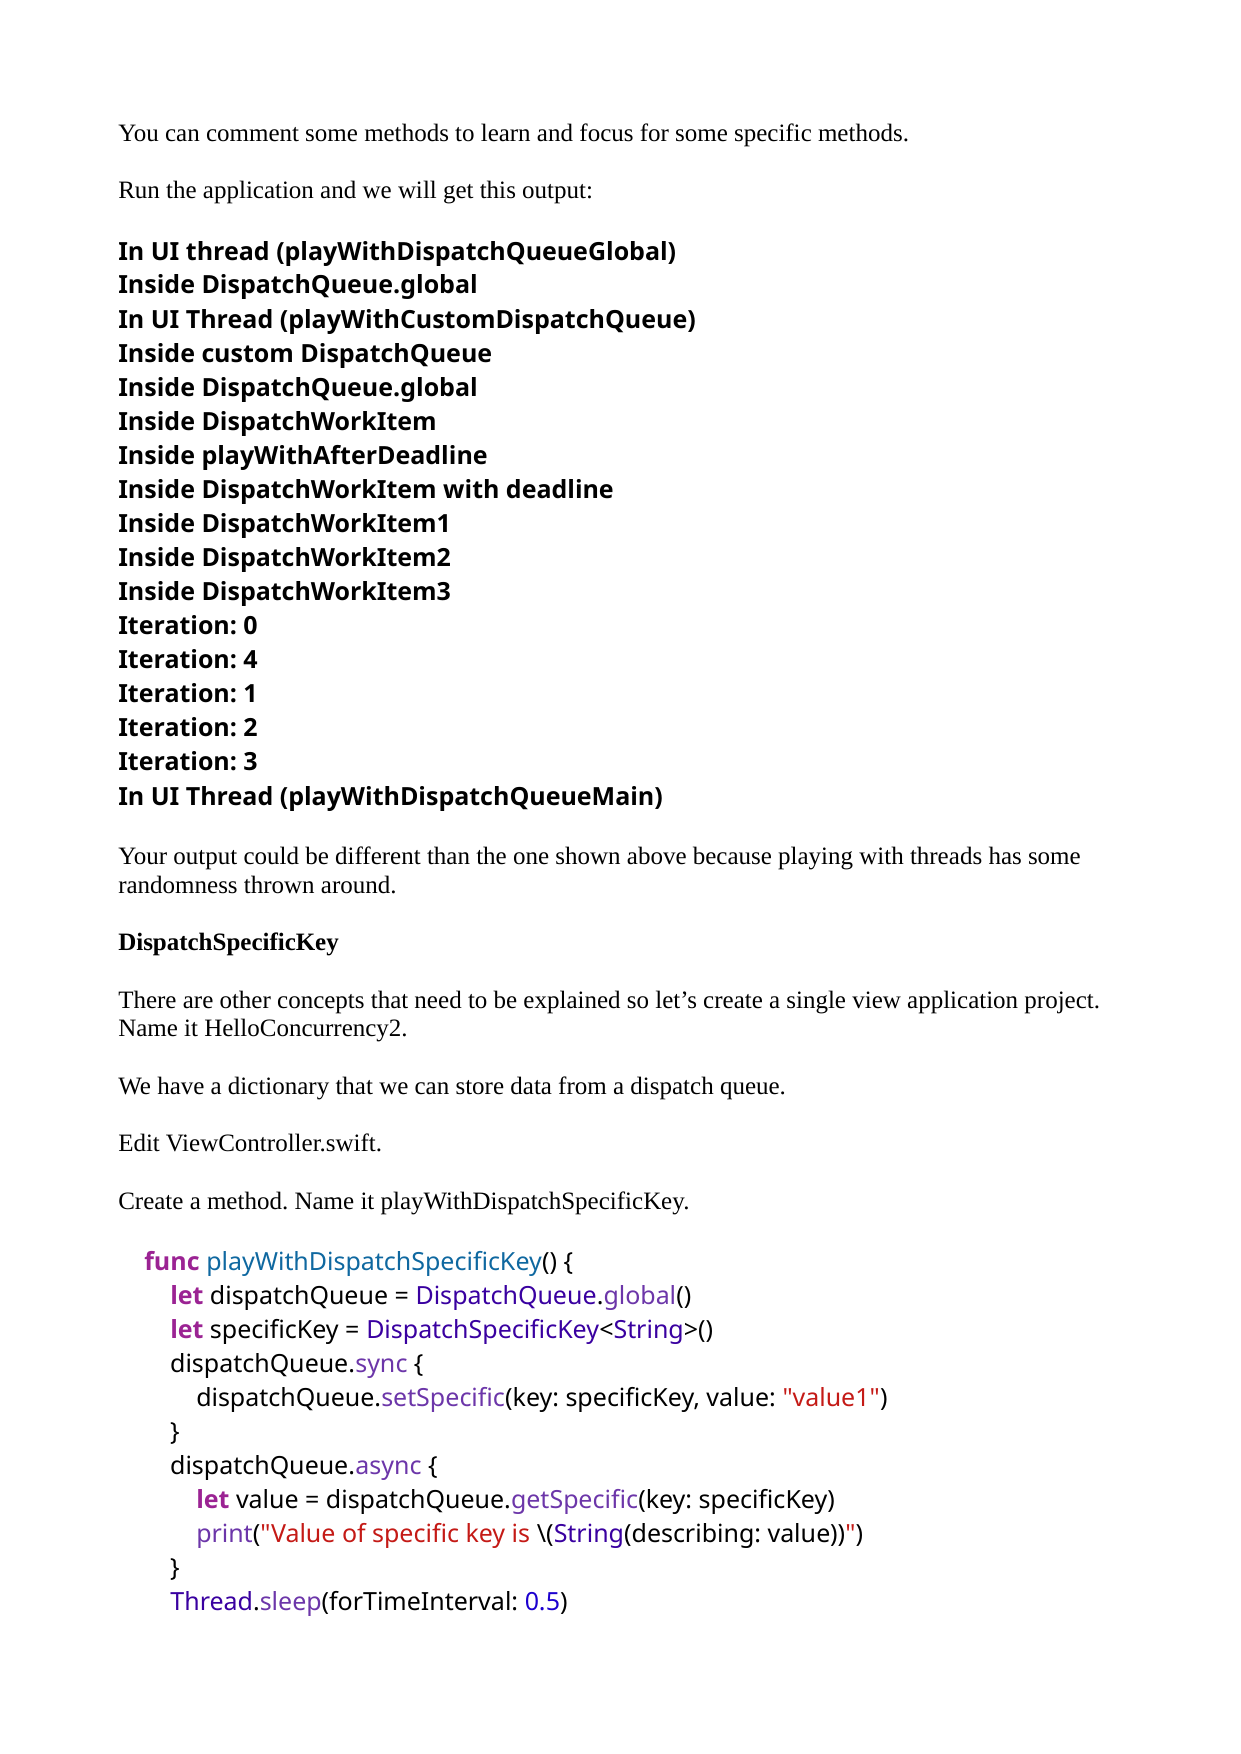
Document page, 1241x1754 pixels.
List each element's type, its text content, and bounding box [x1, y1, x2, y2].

text We have a dictionary that we can store data from a dispatch queue. [118, 1071, 1122, 1100]
text Inside DispatchQueue.global [118, 369, 1122, 403]
text You can comment some methods to learn and focus for some specific methods. [118, 118, 1122, 147]
text DispatchSpecificKey [118, 927, 1122, 956]
text Inside DispatchWorkItem2 [118, 540, 1122, 574]
text In UI Thread (playWithCustomDispatchQueue) [118, 301, 1122, 335]
text func playWithDispatchSpecificKey() { [118, 1243, 1122, 1277]
text Inside DispatchQueue.global [118, 267, 1122, 301]
text Create a method. Name it playWithDispatchSpecificKey. [118, 1186, 1122, 1215]
text Your output could be different than the one shown above because playing with threads has some randomness thrown around. [118, 841, 1122, 898]
text Edit ViewController.swift. [118, 1128, 1122, 1157]
text There are other concepts that need to be explained so let’s create a single view application project. Name it HelloConcurrency2. [118, 985, 1122, 1042]
text Inside DispatchWorkItem [118, 403, 1122, 437]
text Inside DispatchWorkItem3 [118, 574, 1122, 608]
text Inside DispatchWorkItem1 [118, 506, 1122, 540]
text In UI Thread (playWithDispatchQueueMain) [118, 778, 1122, 812]
text let value = dispatchQueue.getSpecific(key: specificKey) [118, 1482, 1122, 1516]
text print("Value of specific key is \(String(describing: value))") [118, 1516, 1122, 1550]
text Inside DispatchWorkItem with deadline [118, 472, 1122, 506]
text Iteration: 0 [118, 608, 1122, 642]
text Iteration: 4 [118, 642, 1122, 676]
text Thread.sleep(forTimeInterval: 0.5) [118, 1584, 1122, 1618]
text let specificKey = DispatchSpecificKey<String>() [118, 1312, 1122, 1346]
text } [118, 1550, 1122, 1584]
text Inside custom DispatchQueue [118, 335, 1122, 369]
text Iteration: 2 [118, 710, 1122, 744]
text } [118, 1414, 1122, 1448]
text dispatchQueue.async { [118, 1448, 1122, 1482]
text Run the application and we will get this output: [118, 176, 1122, 204]
text dispatchQueue.sync { [118, 1346, 1122, 1380]
text Inside playWithAfterDeadline [118, 437, 1122, 472]
text dispatchQueue.setSpecific(key: specificKey, value: "value1") [118, 1380, 1122, 1414]
text Iteration: 3 [118, 744, 1122, 778]
text Iteration: 1 [118, 676, 1122, 710]
text let dispatchQueue = DispatchQueue.global() [118, 1277, 1122, 1312]
text In UI thread (playWithDispatchQueueGlobal) [118, 233, 1122, 267]
